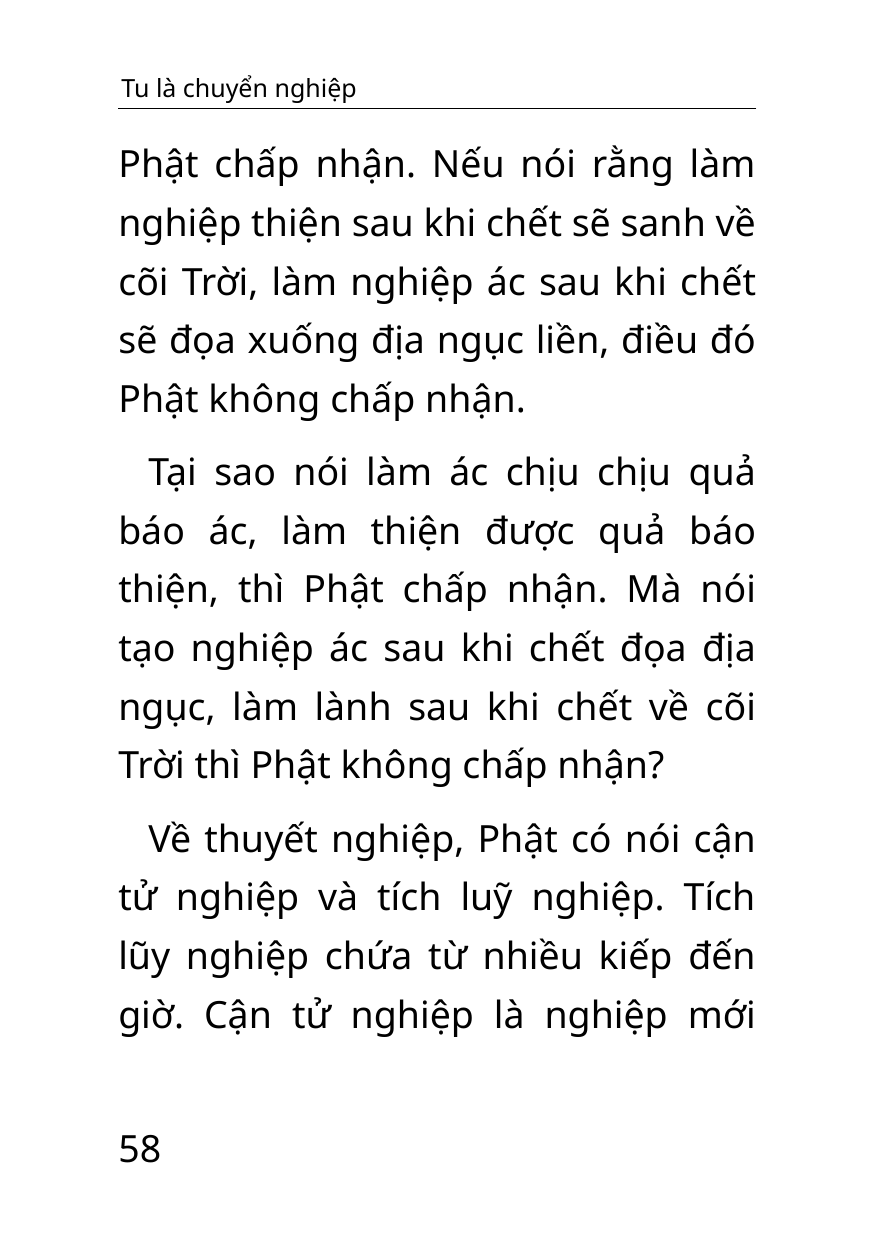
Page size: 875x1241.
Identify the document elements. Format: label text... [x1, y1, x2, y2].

text Về thuyết nghiệp, Phật có nói cận tử nghiệp và tích luỹ nghiệp. Tích lũy nghiệp chứa từ nhiều kiếp đến giờ. Cận tử nghiệp là nghiệp mới [118, 812, 756, 1039]
text Phật chấp nhận. Nếu nói rằng làm nghiệp thiện sau khi chết sẽ sanh về cõi Trời, làm nghiệp ác sau khi chết sẽ đọa xuống địa ngục liền, điều đó Phật không chấp nhận. [118, 138, 756, 423]
text Tại sao nói làm ác chịu chịu quả báo ác, làm thiện được quả báo thiện, thì Phật chấp nhận. Mà nói tạo nghiệp ác sau khi chết đọa địa ngục, làm lành sau khi chết về cõi Trời thì Phật không chấp nhận? [118, 446, 756, 790]
